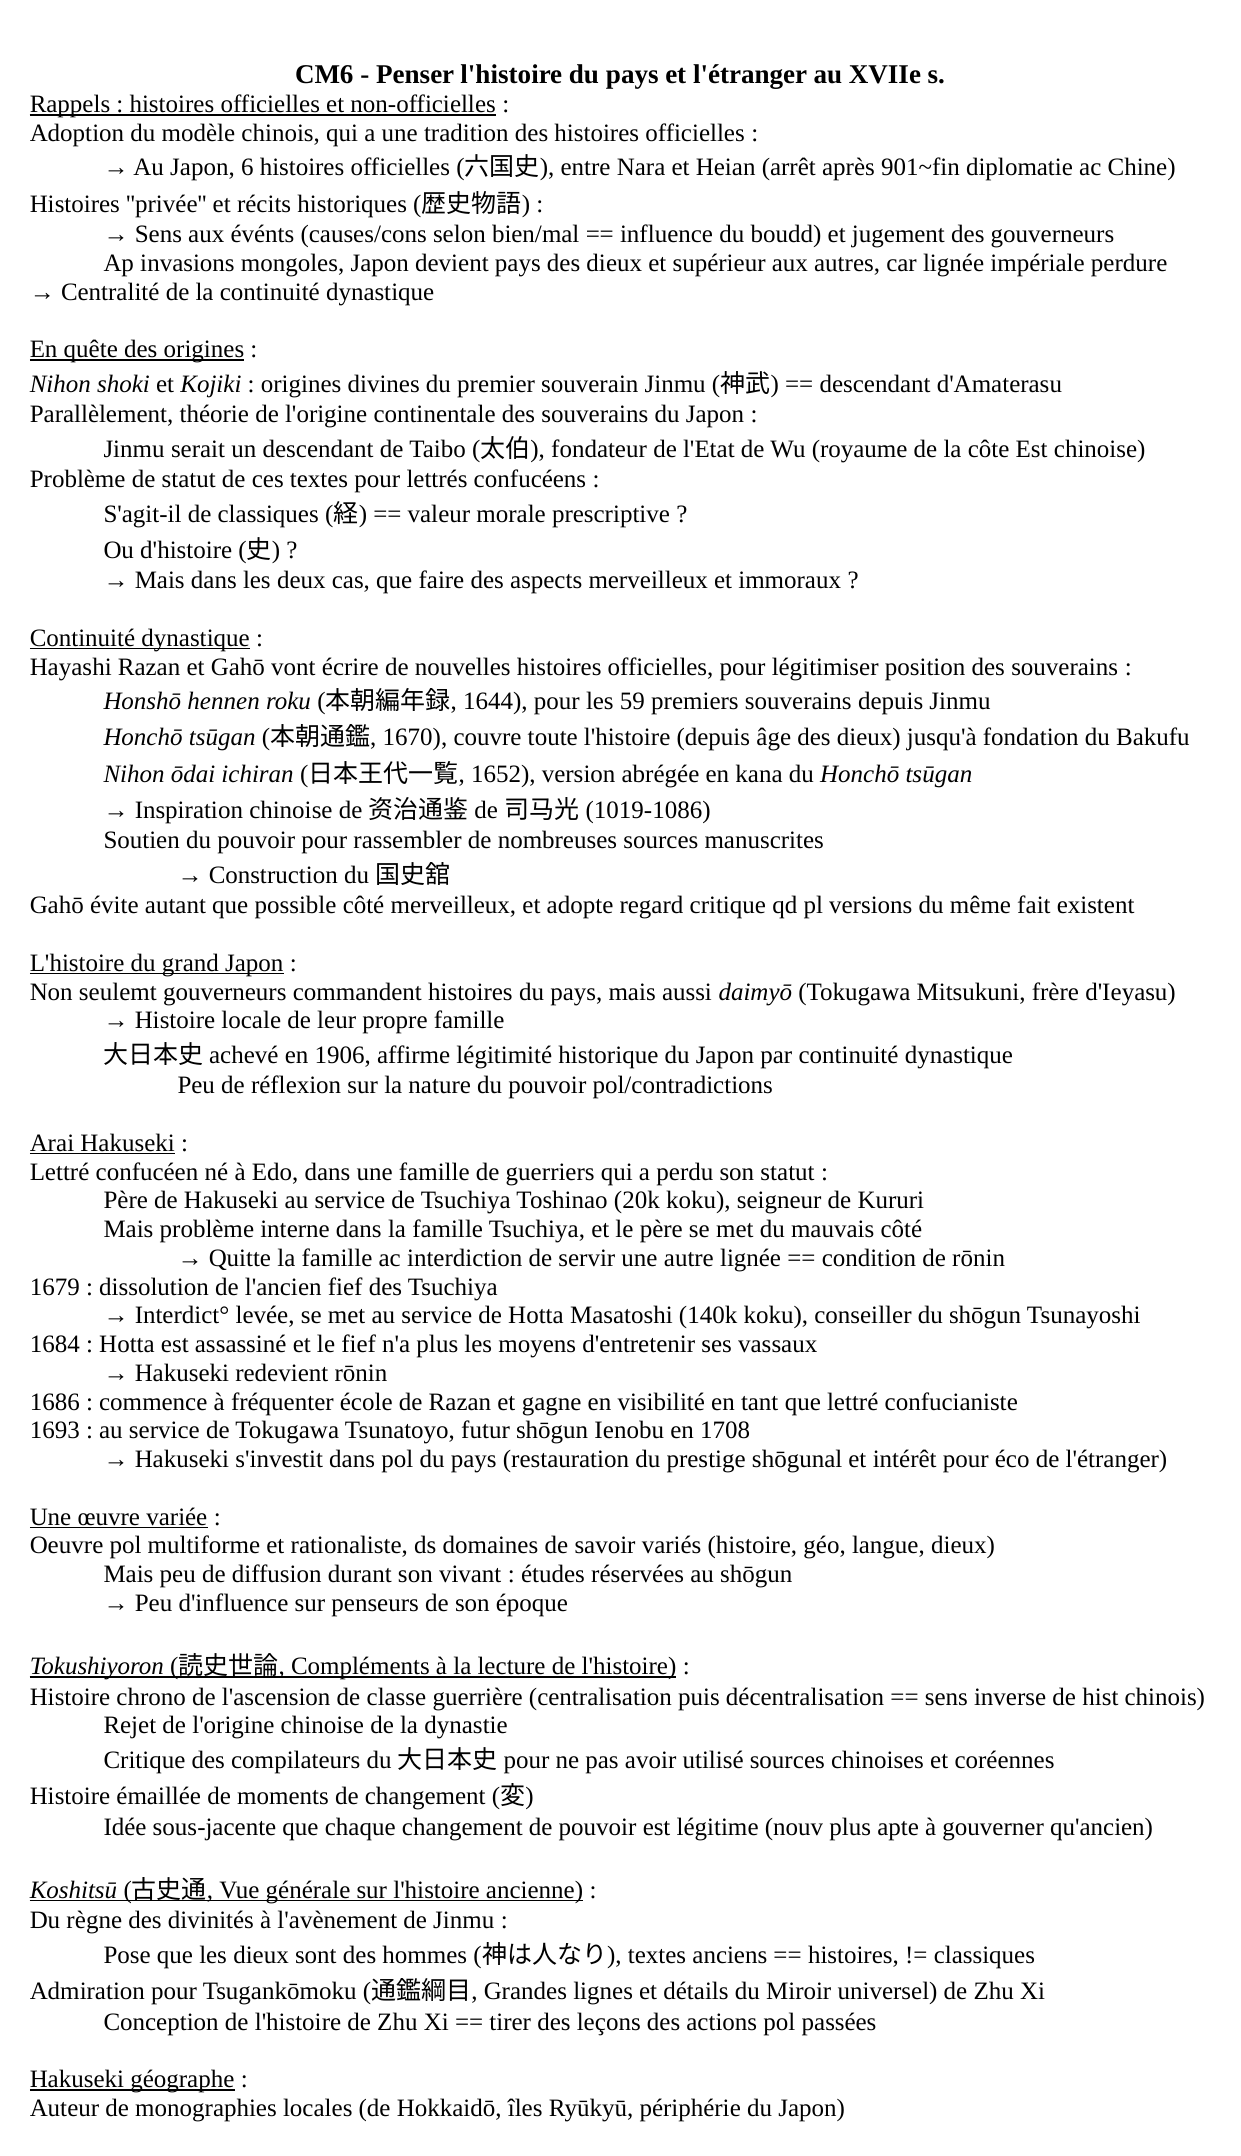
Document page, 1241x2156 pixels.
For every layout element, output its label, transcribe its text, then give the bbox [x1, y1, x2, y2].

text 1679 : dissolution de l'ancien fief des Tsuchiya [29, 1272, 1211, 1301]
text Gahō évite autant que possible côté merveilleux, et adopte regard critique qd pl versions du même fait existent [29, 891, 1211, 919]
text 1686 : commence à fréquenter école de Razan et gagne en visibilité en tant que lettré confucianiste [29, 1387, 1211, 1416]
text Mais peu de diffusion durant son vivant : études réservées au shōgun [29, 1559, 1211, 1588]
text 大日本史 achevé en 1906, affirme légitimité historique du Japon par continuité dynastique [29, 1034, 1211, 1071]
text Hakuseki géographe : [29, 2064, 1211, 2093]
text → Interdict° levée, se met au service de Hotta Masatoshi (140k koku), conseiller du shōgun Tsunayoshi [29, 1301, 1211, 1329]
text Histoire chrono de l'ascension de classe guerrière (centralisation puis décentralisation == sens inverse de hist chinois) [29, 1682, 1211, 1711]
text Honchō tsūgan (本朝通鑑, 1670), couvre toute l'histoire (depuis âge des dieux) jusqu'à fondation du Bakufu [29, 717, 1211, 753]
text → Au Japon, 6 histoires officielles (六国史), entre Nara et Heian (arrêt après 901~fin diplomatie ac Chine) [29, 147, 1211, 183]
text → Centralité de la continuité dynastique [29, 277, 1211, 306]
text Tokushiyoron (読史世論, Compléments à la lecture de l'histoire) : [29, 1646, 1211, 1682]
text Nihon shoki et Kojiki : origines divines du premier souverain Jinmu (神武) == descendant d'Amaterasu [29, 363, 1211, 399]
text → Peu d'influence sur penseurs de son époque [29, 1588, 1211, 1617]
text Pose que les dieux sont des hommes (神は人なり), textes anciens == histoires, != classiques [29, 1934, 1211, 1971]
text Honshō hennen roku (本朝編年録, 1644), pour les 59 premiers souverains depuis Jinmu [29, 681, 1211, 717]
text Hayashi Razan et Gahō vont écrire de nouvelles histoires officielles, pour légitimiser position des souverains : [29, 652, 1211, 681]
text Koshitsū (古史通, Vue générale sur l'histoire ancienne) : [29, 1869, 1211, 1906]
text Soutien du pouvoir pour rassembler de nombreuses sources manuscrites [29, 826, 1211, 854]
text 1693 : au service de Tokugawa Tsunatoyo, futur shōgun Ienobu en 1708 [29, 1416, 1211, 1444]
text → Inspiration chinoise de 资治通鉴 de 司马光 (1019-1086) [29, 789, 1211, 826]
text En quête des origines : [29, 334, 1211, 363]
text Père de Hakuseki au service de Tsuchiya Toshinao (20k koku), seigneur de Kururi [29, 1186, 1211, 1214]
text → Hakuseki s'investit dans pol du pays (restauration du prestige shōgunal et intérêt pour éco de l'étranger) [29, 1444, 1211, 1473]
text → Quitte la famille ac interdiction de servir une autre lignée == condition de rōnin [29, 1243, 1211, 1272]
text → Sens aux événts (causes/cons selon bien/mal == influence du boudd) et jugement des gouverneurs [29, 219, 1211, 248]
text 1684 : Hotta est assassiné et le fief n'a plus les moyens d'entretenir ses vassaux [29, 1329, 1211, 1358]
text Rappels : histoires officielles et non-officielles : [29, 89, 1211, 118]
text Critique des compilateurs du 大日本史 pour ne pas avoir utilisé sources chinoises et coréennes [29, 1739, 1211, 1776]
text Une œuvre variée : [29, 1502, 1211, 1531]
text Arai Hakuseki : [29, 1128, 1211, 1157]
text Ap invasions mongoles, Japon devient pays des dieux et supérieur aux autres, car lignée impériale perdure [29, 248, 1211, 277]
text Continuité dynastique : [29, 623, 1211, 652]
text → Construction du 国史舘 [29, 854, 1211, 891]
text → Histoire locale de leur propre famille [29, 1006, 1211, 1034]
text Conception de l'histoire de Zhu Xi == tirer des leçons des actions pol passées [29, 2007, 1211, 2036]
text Histoires ''privée'' et récits historiques (歴史物語) : [29, 183, 1211, 219]
text L'histoire du grand Japon : [29, 948, 1211, 977]
text → Hakuseki redevient rōnin [29, 1358, 1211, 1387]
text Rejet de l'origine chinoise de la dynastie [29, 1711, 1211, 1739]
text Lettré confucéen né à Edo, dans une famille de guerriers qui a perdu son statut : [29, 1157, 1211, 1186]
text → Mais dans les deux cas, que faire des aspects merveilleux et immoraux ? [29, 566, 1211, 594]
text Admiration pour Tsugankōmoku (通鑑綱目, Grandes lignes et détails du Miroir universel) de Zhu Xi [29, 1971, 1211, 2007]
text Problème de statut de ces textes pour lettrés confucéens : [29, 464, 1211, 493]
text S'agit-il de classiques (経) == valeur morale prescriptive ? [29, 493, 1211, 529]
text Jinmu serait un descendant de Taibo (太伯), fondateur de l'Etat de Wu (royaume de la côte Est chinoise) [29, 428, 1211, 464]
text Ou d'histoire (史) ? [29, 529, 1211, 566]
text Nihon ōdai ichiran (日本王代一覧, 1652), version abrégée en kana du Honchō tsūgan [29, 753, 1211, 789]
text Auteur de monographies locales (de Hokkaidō, îles Ryūkyū, périphérie du Japon) [29, 2093, 1211, 2122]
text Peu de réflexion sur la nature du pouvoir pol/contradictions [29, 1071, 1211, 1099]
text Histoire émaillée de moments de changement (変) [29, 1776, 1211, 1812]
text Non seulemt gouverneurs commandent histoires du pays, mais aussi daimyō (Tokugawa Mitsukuni, frère d'Ieyasu) [29, 977, 1211, 1006]
text Parallèlement, théorie de l'origine continentale des souverains du Japon : [29, 399, 1211, 428]
text Oeuvre pol multiforme et rationaliste, ds domaines de savoir variés (histoire, géo, langue, dieux) [29, 1531, 1211, 1559]
text Idée sous-jacente que chaque changement de pouvoir est légitime (nouv plus apte à gouverner qu'ancien) [29, 1812, 1211, 1841]
text CM6 - Penser l'histoire du pays et l'étranger au XVIIe s. [29, 58, 1211, 89]
text Mais problème interne dans la famille Tsuchiya, et le père se met du mauvais côté [29, 1214, 1211, 1243]
text Du règne des divinités à l'avènement de Jinmu : [29, 1906, 1211, 1934]
text Adoption du modèle chinois, qui a une tradition des histoires officielles : [29, 118, 1211, 147]
